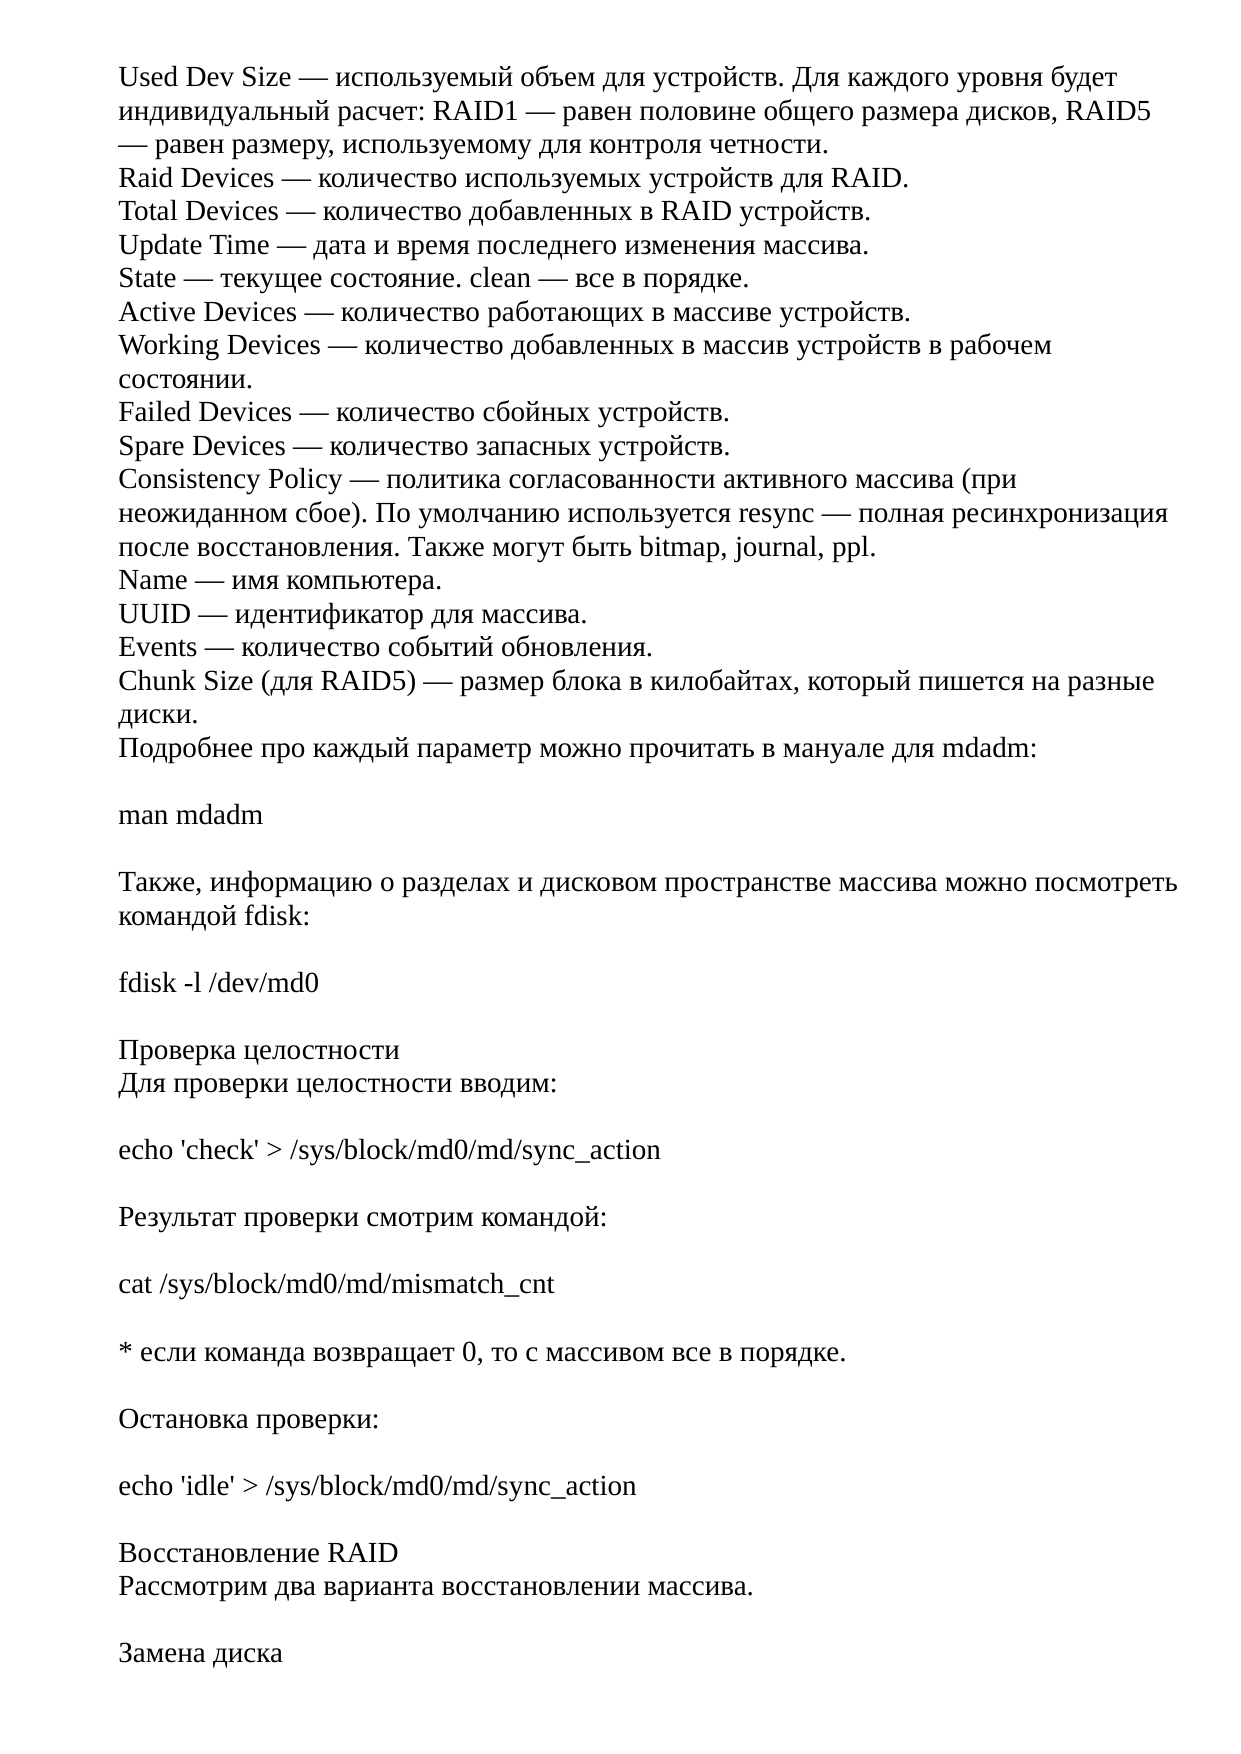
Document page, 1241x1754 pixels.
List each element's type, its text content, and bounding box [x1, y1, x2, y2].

text * если команда возвращает 0, то с массивом все в порядке. [118, 1334, 1181, 1367]
text echo 'check' > /sys/block/md0/md/sync_action [118, 1132, 1181, 1166]
text Замена диска [118, 1636, 1181, 1669]
text Update Time — дата и время последнего изменения массива. [118, 227, 1181, 260]
text Chunk Size (для RAID5) — размер блока в килобайтах, который пишется на разные диски. [118, 663, 1181, 730]
text Name — имя компьютера. [118, 562, 1181, 596]
text Рассмотрим два варианта восстановлении массива. [118, 1568, 1181, 1602]
text Подробнее про каждый параметр можно прочитать в мануале для mdadm: [118, 730, 1181, 763]
text State — текущее состояние. clean — все в порядке. [118, 260, 1181, 294]
text UUID — идентификатор для массива. [118, 596, 1181, 629]
text Результат проверки смотрим командой: [118, 1199, 1181, 1233]
text echo 'idle' > /sys/block/md0/md/sync_action [118, 1468, 1181, 1501]
text Проверка целостности [118, 1032, 1181, 1065]
text cat /sys/block/md0/md/mismatch_cnt [118, 1267, 1181, 1300]
text Для проверки целостности вводим: [118, 1065, 1181, 1099]
text Events — количество событий обновления. [118, 629, 1181, 663]
text Failed Devices — количество сбойных устройств. [118, 394, 1181, 428]
text Used Dev Size — используемый объем для устройств. Для каждого уровня будет индивидуальный расчет: RAID1 — равен половине общего размера дисков, RAID5 — равен размеру, используемому для контроля четности. [118, 59, 1181, 160]
text Active Devices — количество работающих в массиве устройств. [118, 294, 1181, 327]
text man mdadm [118, 797, 1181, 831]
text Raid Devices — количество используемых устройств для RAID. [118, 160, 1181, 193]
text Working Devices — количество добавленных в массив устройств в рабочем состоянии. [118, 327, 1181, 394]
text Spare Devices — количество запасных устройств. [118, 428, 1181, 462]
text Остановка проверки: [118, 1401, 1181, 1434]
text fdisk -l /dev/md0 [118, 965, 1181, 998]
text Total Devices — количество добавленных в RAID устройств. [118, 193, 1181, 227]
text Восстановление RAID [118, 1535, 1181, 1568]
text Consistency Policy — политика согласованности активного массива (при неожиданном сбое). По умолчанию используется resync — полная ресинхронизация после восстановления. Также могут быть bitmap, journal, ppl. [118, 462, 1181, 562]
text Также, информацию о разделах и дисковом пространстве массива можно посмотреть командой fdisk: [118, 864, 1181, 931]
